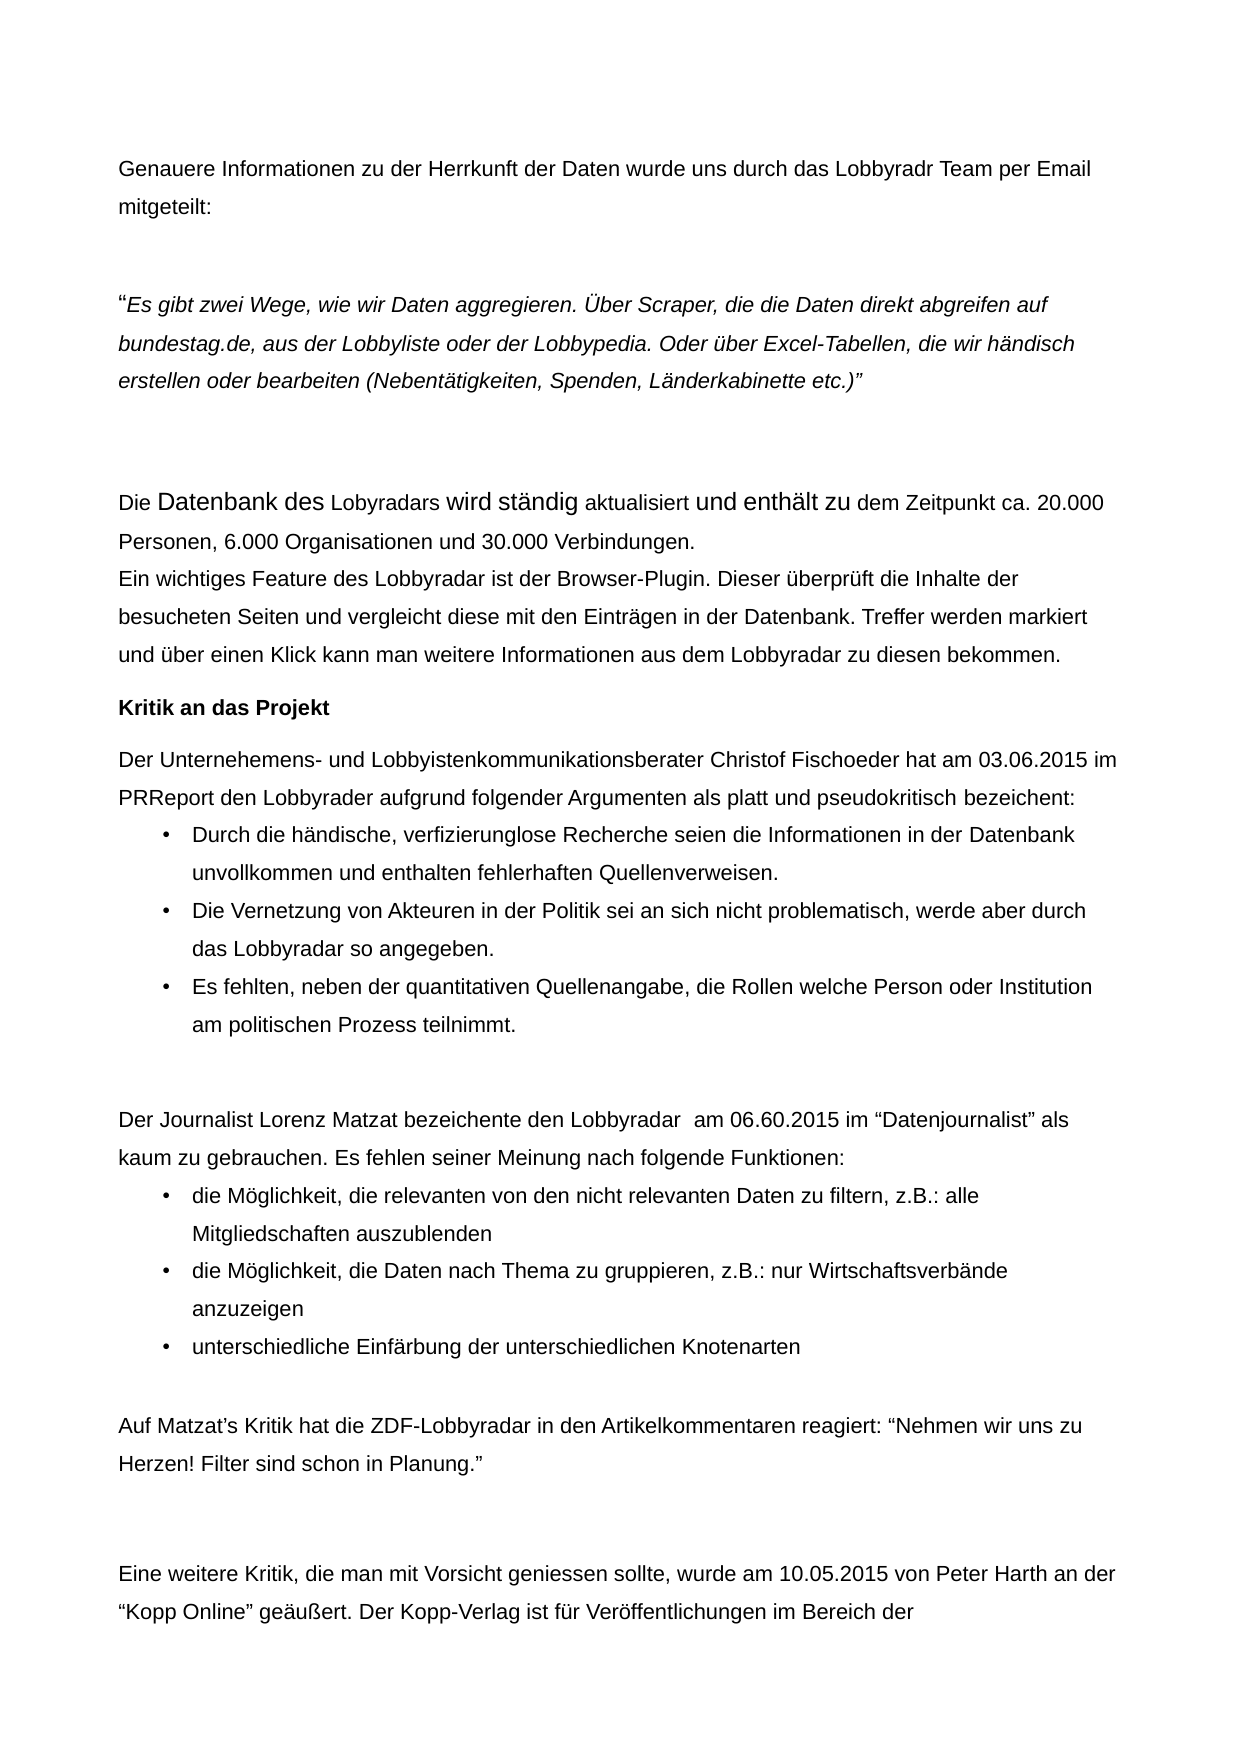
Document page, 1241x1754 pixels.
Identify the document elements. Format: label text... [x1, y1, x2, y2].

list die Möglichkeit, die relevanten von den nicht relevanten Daten zu filtern, z.B.: alle Mitgliedschaften auszublenden [162, 1183, 1122, 1246]
text Die Datenbank des Lobyradars wird ständig aktualisiert und enthält zu dem Zeitpunkt ca. 20.000 Personen, 6.000 Organisationen und 30.000 Verbindungen. Ein wichtiges Feature des Lobbyradar ist der Browser-Plugin. Dieser überprüft die Inhalte der besucheten Seiten und vergleicht diese mit den Einträgen in der Datenbank. Treffer werden markiert und über einen Klick kann man weitere Informationen aus dem Lobbyradar zu diesen bekommen. [118, 406, 1122, 667]
text Kritik an das Projekt [118, 694, 1122, 719]
list die Möglichkeit, die Daten nach Thema zu gruppieren, z.B.: nur Wirtschaftsverbände anzuzeigen [162, 1258, 1122, 1321]
text Der Unternehemens- und Lobbyistenkommunikationsberater Christof Fischoeder hat am 03.06.2015 im PRReport den Lobbyrader aufgrund folgender Argumenten als platt und pseudokritisch bezeichent: [118, 747, 1122, 810]
text Der Journalist Lorenz Matzat bezeichente den Lobbyradar am 06.60.2015 im “Datenjournalist” als kaum zu gebrauchen. Es fehlen seiner Meinung nach folgende Funktionen: [118, 1107, 1122, 1170]
list Die Vernetzung von Akteuren in der Politik sei an sich nicht problematisch, werde aber durch das Lobbyradar so angegeben. [162, 898, 1122, 961]
list unterschiedliche Einfärbung der unterschiedlichen Knotenarten [162, 1334, 1122, 1359]
list Es fehlten, neben der quantitativen Quellenangabe, die Rollen welche Person oder Institution am politischen Prozess teilnimmt. [162, 974, 1122, 1037]
text Eine weitere Kritik, die man mit Vorsicht geniessen sollte, wurde am 10.05.2015 von Peter Harth an der “Kopp Online” geäußert. Der Kopp-Verlag ist für Veröffentlichungen im Bereich der [118, 1561, 1122, 1624]
list Durch die händische, verfizierunglose Recherche seien die Informationen in der Datenbank unvollkommen und enthalten fehlerhaften Quellenverweisen. [162, 822, 1122, 885]
text “Es gibt zwei Wege, wie wir Daten aggregieren. Über Scraper, die die Daten direkt abgreifen auf bundestag.de, aus der Lobbyliste oder der Lobbypedia. Oder über Excel-Tabellen, die wir händisch erstellen oder bearbeiten (Nebentätigkeiten, Spenden, Länderkabinette etc.)” [118, 289, 1122, 394]
text Auf Matzat’s Kritik hat die ZDF-Lobbyradar in den Artikelkommentaren reagiert: “Nehmen wir uns zu Herzen! Filter sind schon in Planung.” [118, 1372, 1122, 1476]
text Genauere Informationen zu der Herrkunft der Daten wurde uns durch das Lobbyradr Team per Email mitgeteilt: [118, 118, 1122, 219]
